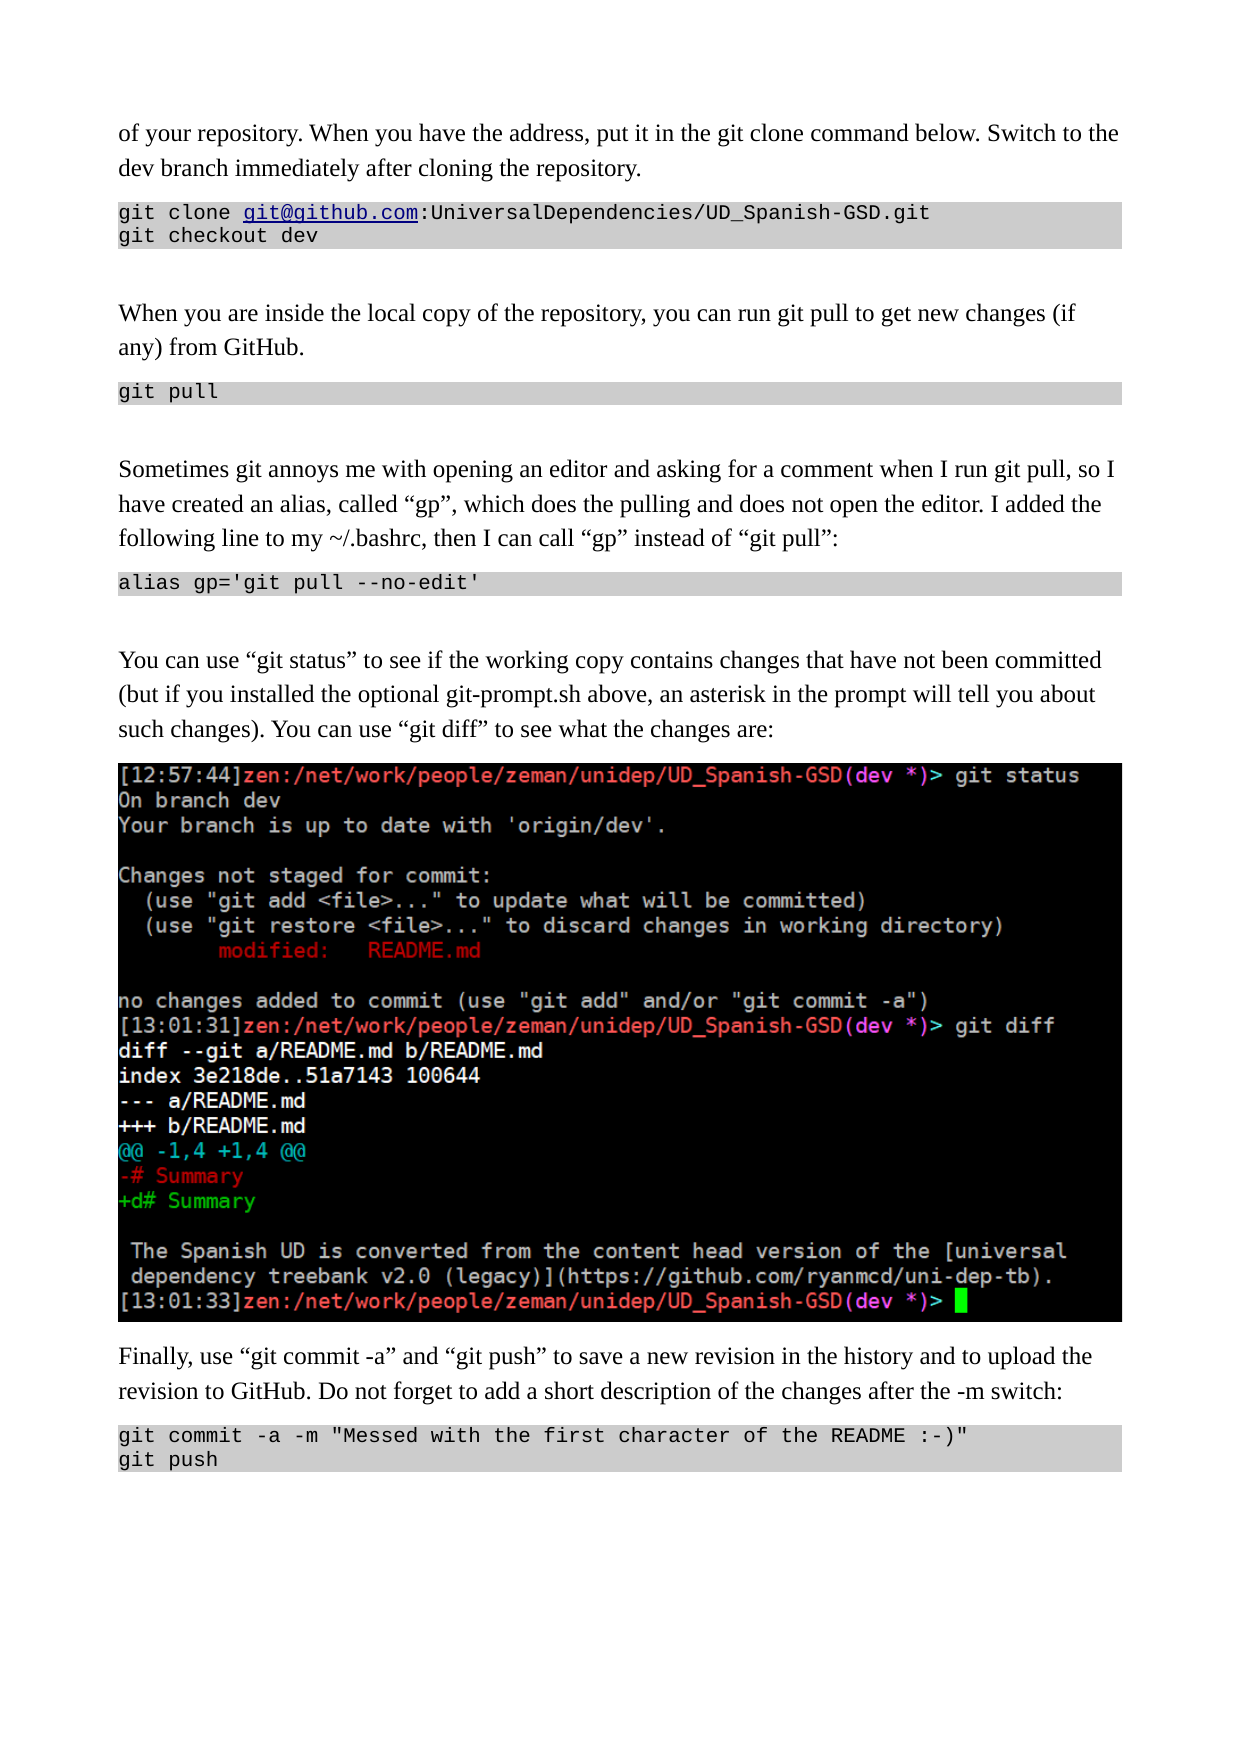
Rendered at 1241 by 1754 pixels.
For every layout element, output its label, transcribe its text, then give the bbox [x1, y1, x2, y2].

text Sometimes git annoys me with opening an editor and asking for a comment when I run git pull, so I have created an alias, called “gp”, which does the pulling and does not open the editor. I added the following line to my ~/.bashrc, then I can call “gp” instead of “git pull”: [118, 454, 1122, 552]
text Finally, use “git commit -a” and “git push” to save a new revision in the history and to upload the revision to GitHub. Do not forget to add a short description of the changes after the -m switch: [118, 1341, 1122, 1405]
text git commit -a -m "Messed with the first character of the README :-)" git push [118, 1425, 1122, 1472]
text of your repository. When you have the address, put it in the git clone command below. Switch to the dev branch immediately after cloning the repository. [118, 118, 1122, 181]
text When you are inside the local copy of the repository, you can run git pull to get new changes (if any) from GitHub. [118, 298, 1122, 361]
text alias gp='git pull --no-edit' [118, 572, 1122, 596]
picture [118, 763, 1123, 1322]
text git pull [118, 382, 1122, 405]
text You can use “git status” to see if the working copy contains changes that have not been committed (but if you installed the optional git-prompt.sh above, an asterisk in the prompt will tell you about such changes). You can use “git diff” to see what the changes are: [118, 645, 1122, 743]
text git clone git@github.com:UniversalDependencies/UD_Spanish-GSD.git git checkout dev [118, 202, 1122, 249]
